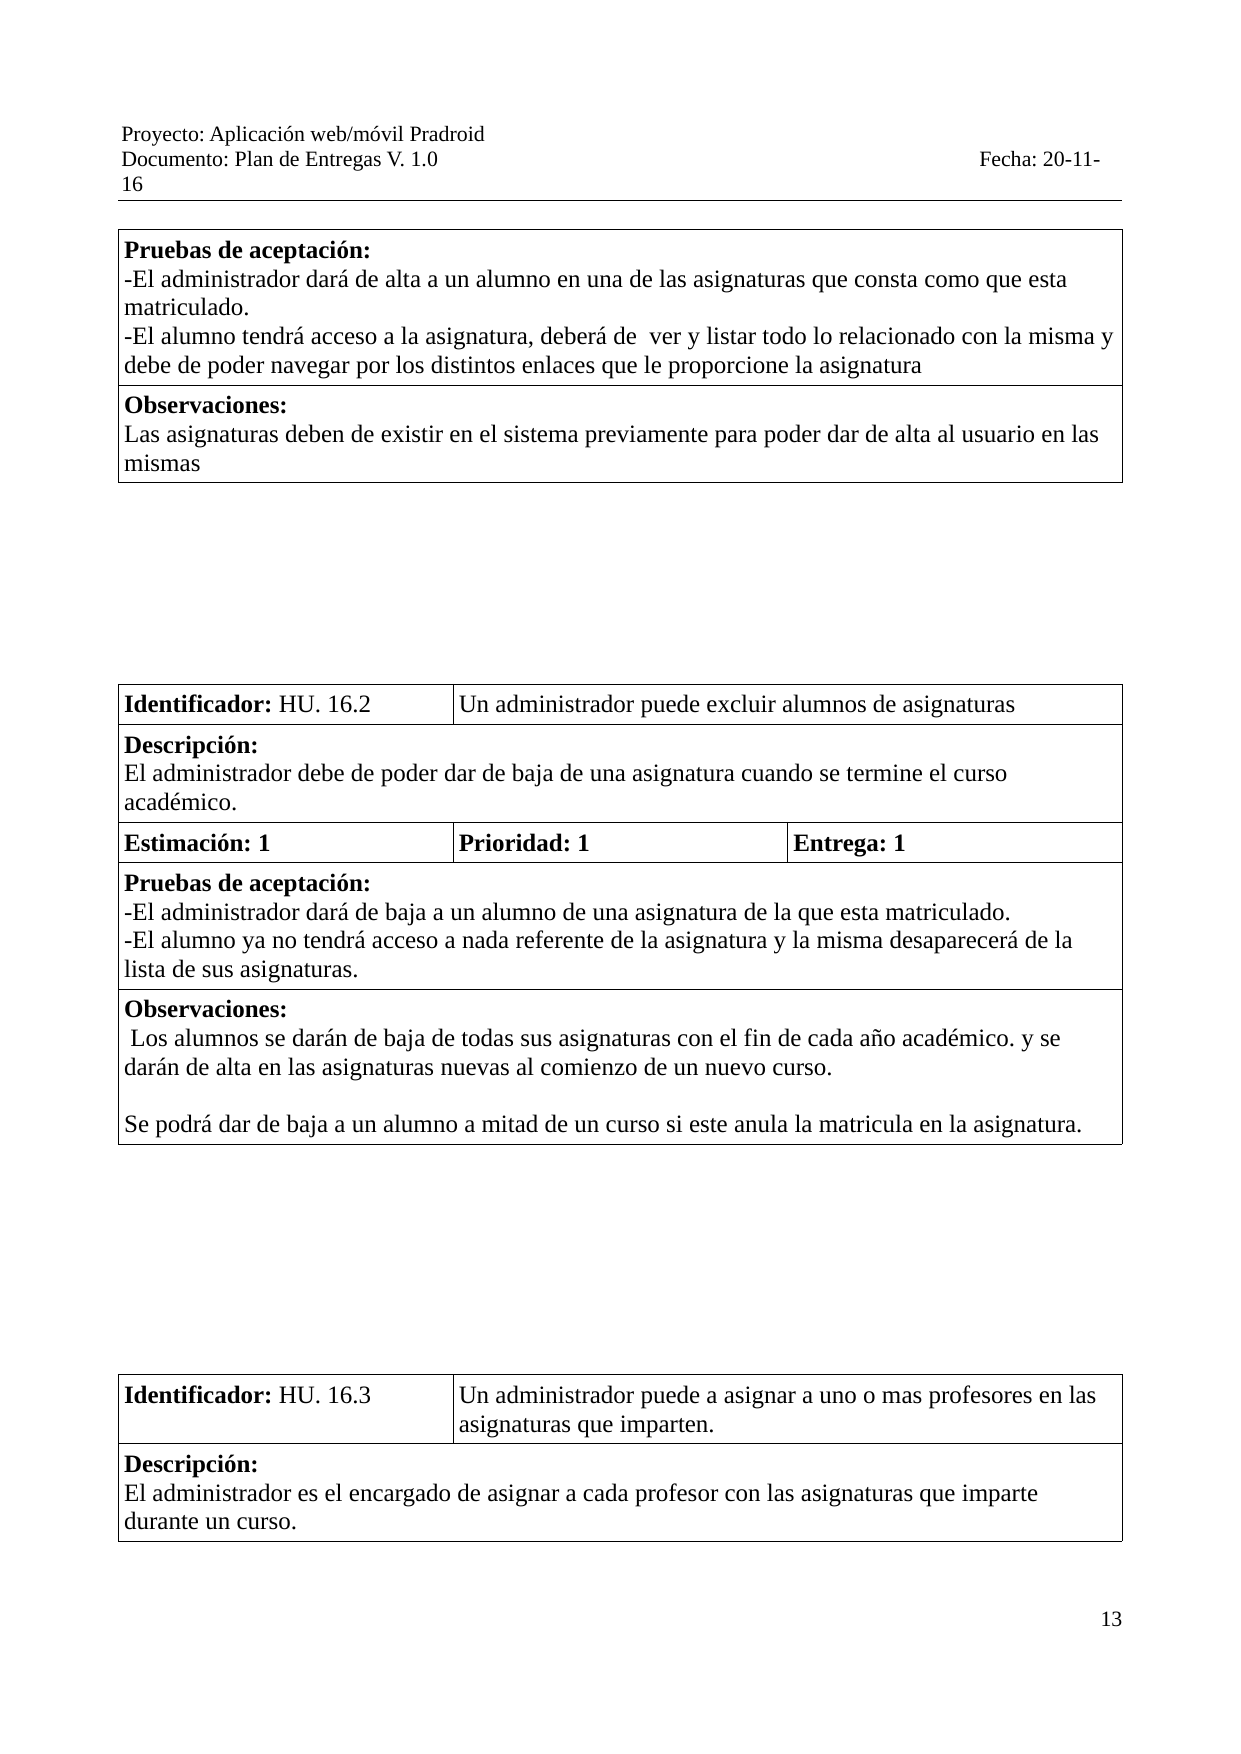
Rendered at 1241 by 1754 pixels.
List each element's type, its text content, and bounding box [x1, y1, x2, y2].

table_cell Prioridad: 1 [454, 823, 787, 862]
table_header Un administrador puede excluir alumnos de asignaturas [454, 685, 1122, 724]
table_cell Descripción: El administrador es el encargado de asignar a cada profesor con las asignaturas que imparte durante un curso. [119, 1444, 1122, 1541]
table_cell Pruebas de aceptación: -El administrador dará de alta a un alumno en una de las asignaturas que consta como que esta matriculado. -El alumno tendrá acceso a la asignatura, deberá de ver y listar todo lo relacionado con la misma y debe de poder navegar por los distintos enlaces que le proporcione la asignatura [119, 230, 1122, 384]
table_cell Entrega: 1 [788, 823, 1122, 862]
table_header Identificador: HU. 16.2 [119, 685, 453, 724]
table_cell Pruebas de aceptación: -El administrador dará de baja a un alumno de una asignatura de la que esta matriculado. -El alumno ya no tendrá acceso a nada referente de la asignatura y la misma desaparecerá de la lista de sus asignaturas. [119, 863, 1122, 989]
table_cell Estimación: 1 [119, 823, 453, 862]
table_cell Observaciones: Las asignaturas deben de existir en el sistema previamente para poder dar de alta al usuario en las mismas [119, 386, 1122, 482]
table_cell Descripción: El administrador debe de poder dar de baja de una asignatura cuando se termine el curso académico. [119, 725, 1122, 822]
table_header Un administrador puede a asignar a uno o mas profesores en las asignaturas que imparten. [454, 1375, 1122, 1443]
table_cell Observaciones: Los alumnos se darán de baja de todas sus asignaturas con el fin de cada año académico. y se darán de alta en las asignaturas nuevas al comienzo de un nuevo curso. Se podrá dar de baja a un alumno a mitad de un curso si este anula la matricula en la asignatura. [119, 990, 1122, 1144]
table_header Identificador: HU. 16.3 [119, 1375, 453, 1443]
